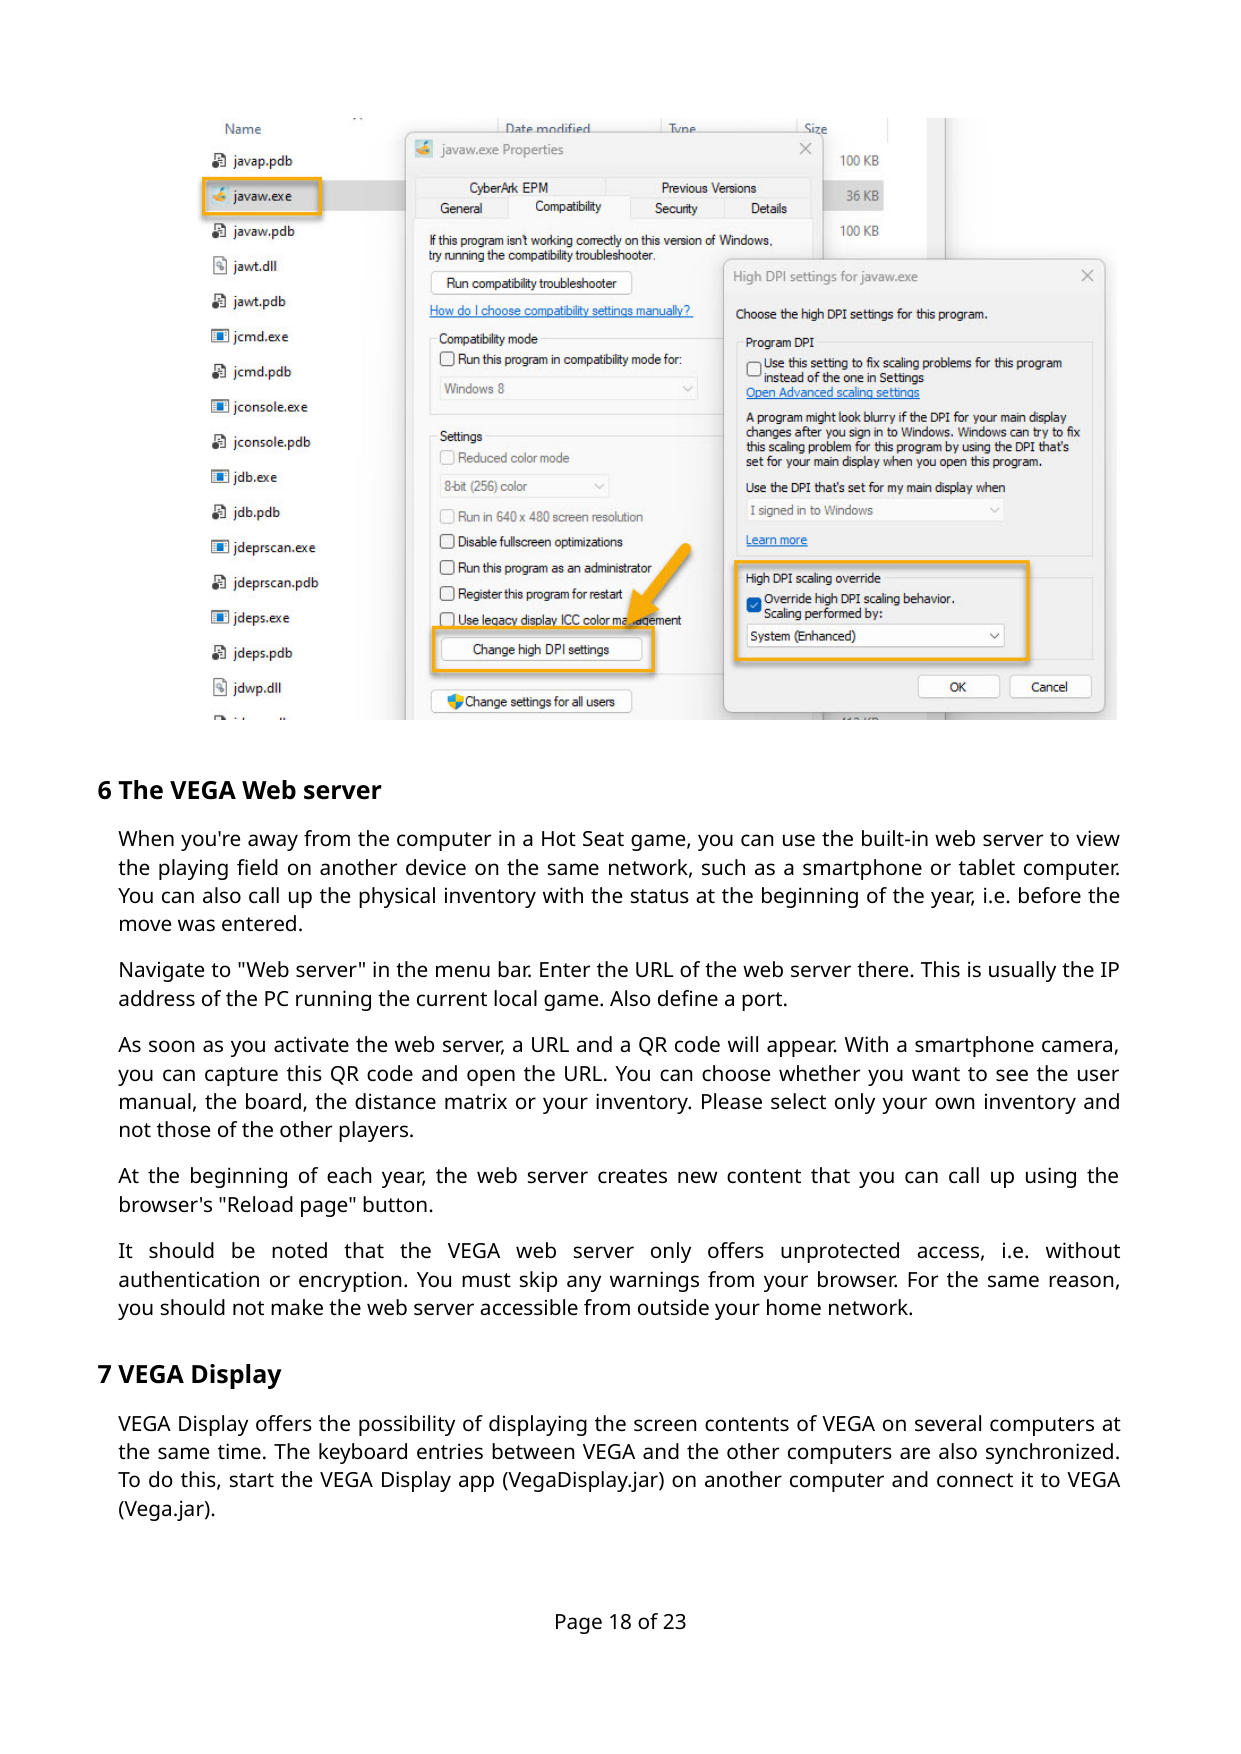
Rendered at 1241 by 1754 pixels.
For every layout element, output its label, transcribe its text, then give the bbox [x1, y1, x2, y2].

subtitle VEGA Display [118, 1357, 1122, 1391]
text When you're away from the computer in a Hot Seat game, you can use the built-in web server to view the playing field on another device on the same network, such as a smartphone or tablet computer. You can also call up the physical inventory with the status at the beginning of the year, i.e. before the move was entered. [118, 824, 1122, 938]
text As soon as you activate the web server, a URL and a QR code will appear. With a smartphone camera, you can capture this QR code and open the URL. You can choose whether you want to see the user manual, the board, the distance matrix or your inventory. Please select only your own inventory and not those of the other players. [118, 1030, 1122, 1144]
text Navigate to "Web server" in the menu bar. Enter the URL of the web server there. This is usually the IP address of the PC running the current local game. Also define a port. [118, 956, 1122, 1012]
subtitle The VEGA Web server [118, 772, 1122, 806]
text It should be noted that the VEGA web server only offers unprotected access, i.e. without authentication or encryption. You must skip any warnings from your browser. For the same reason, you should not make the web server accessible from outside your home network. [118, 1236, 1122, 1322]
picture [193, 118, 1117, 720]
text VEGA Display offers the possibility of displaying the screen contents of VEGA on several computers at the same time. The keyboard entries between VEGA and the other computers are also synchronized. To do this, start the VEGA Display app (VegaDisplay.jar) on another computer and connect it to VEGA (Vega.jar). [118, 1409, 1122, 1522]
text At the beginning of each year, the web server creates new content that you can call up using the browser's "Reload page" button. [118, 1162, 1122, 1218]
